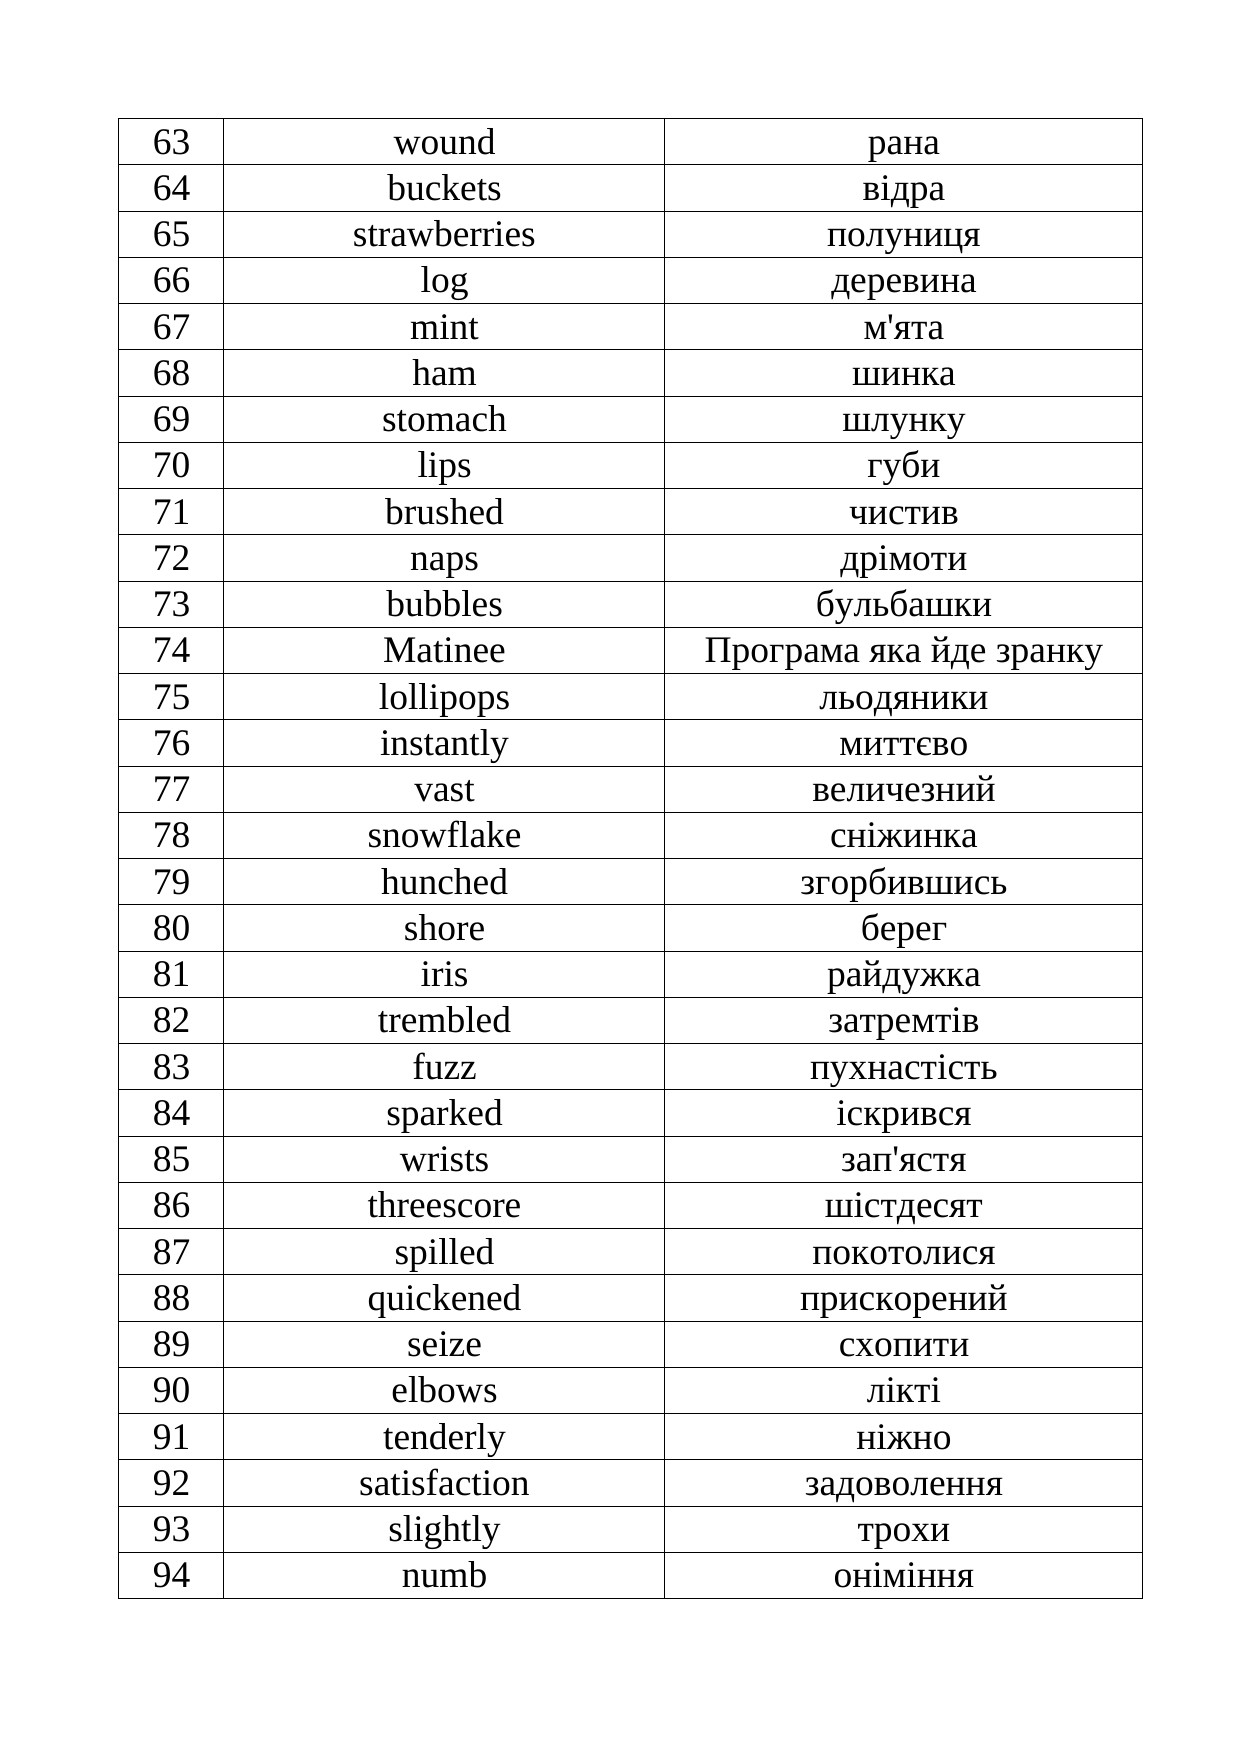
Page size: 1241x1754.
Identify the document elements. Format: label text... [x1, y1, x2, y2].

table_cell satisfaction [224, 1460, 664, 1506]
table_cell 82 [119, 998, 223, 1043]
table_cell 75 [119, 674, 223, 719]
table_cell дрімоти [665, 535, 1142, 581]
table_cell 74 [119, 628, 223, 673]
table_cell fuzz [224, 1044, 664, 1089]
table_cell м'ята [665, 304, 1142, 349]
table_cell instantly [224, 720, 664, 766]
table_cell трохи [665, 1507, 1142, 1552]
table_cell райдужка [665, 952, 1142, 997]
table_cell миттєво [665, 720, 1142, 766]
table_cell vast [224, 767, 664, 812]
table_cell 80 [119, 905, 223, 951]
table_cell берег [665, 905, 1142, 951]
table_cell trembled [224, 998, 664, 1043]
table_cell 70 [119, 443, 223, 488]
table_cell відра [665, 165, 1142, 211]
table_cell задоволення [665, 1460, 1142, 1506]
table_cell log [224, 258, 664, 303]
table_cell 94 [119, 1553, 223, 1598]
table_cell величезний [665, 767, 1142, 812]
table_cell Matinee [224, 628, 664, 673]
table_cell 79 [119, 859, 223, 904]
table_cell bubbles [224, 582, 664, 627]
table_cell полуниця [665, 212, 1142, 257]
table_cell slightly [224, 1507, 664, 1552]
table_cell naps [224, 535, 664, 581]
table_cell згорбившись [665, 859, 1142, 904]
table_cell деревина [665, 258, 1142, 303]
table_cell 69 [119, 397, 223, 442]
table_cell brushed [224, 489, 664, 534]
table_cell пухнастість [665, 1044, 1142, 1089]
table_cell tenderly [224, 1414, 664, 1459]
table_cell оніміння [665, 1553, 1142, 1598]
table_cell 89 [119, 1322, 223, 1367]
table_cell лікті [665, 1368, 1142, 1413]
table_cell шлунку [665, 397, 1142, 442]
table_cell seize [224, 1322, 664, 1367]
table_cell чистив [665, 489, 1142, 534]
table_cell iris [224, 952, 664, 997]
table_cell 78 [119, 813, 223, 858]
table_cell 87 [119, 1229, 223, 1274]
table_cell 84 [119, 1090, 223, 1136]
table_cell 73 [119, 582, 223, 627]
table_cell shore [224, 905, 664, 951]
table_cell 67 [119, 304, 223, 349]
table_cell ham [224, 350, 664, 396]
table_cell 71 [119, 489, 223, 534]
table_cell 63 [119, 119, 223, 164]
table_cell 68 [119, 350, 223, 396]
table_cell бульбашки [665, 582, 1142, 627]
table_cell sparked [224, 1090, 664, 1136]
table_cell 93 [119, 1507, 223, 1552]
table_cell прискорений [665, 1275, 1142, 1321]
table_cell lips [224, 443, 664, 488]
table_cell рана [665, 119, 1142, 164]
table_cell wound [224, 119, 664, 164]
table_cell 76 [119, 720, 223, 766]
table_cell іскрився [665, 1090, 1142, 1136]
table_cell ніжно [665, 1414, 1142, 1459]
table_cell 77 [119, 767, 223, 812]
table_cell mint [224, 304, 664, 349]
table_cell губи [665, 443, 1142, 488]
table_cell льодяники [665, 674, 1142, 719]
table_cell 85 [119, 1137, 223, 1182]
table_cell hunched [224, 859, 664, 904]
table_cell strawberries [224, 212, 664, 257]
table_cell 86 [119, 1183, 223, 1228]
table_cell elbows [224, 1368, 664, 1413]
table_cell 72 [119, 535, 223, 581]
table_cell 91 [119, 1414, 223, 1459]
table_cell сніжинка [665, 813, 1142, 858]
table_cell зап'ястя [665, 1137, 1142, 1182]
table_cell схопити [665, 1322, 1142, 1367]
table_cell 65 [119, 212, 223, 257]
table_cell Програма яка йде зранку [665, 628, 1142, 673]
table_cell покотолися [665, 1229, 1142, 1274]
table_cell затремтів [665, 998, 1142, 1043]
table_cell quickened [224, 1275, 664, 1321]
table_cell шістдесят [665, 1183, 1142, 1228]
table_cell wrists [224, 1137, 664, 1182]
table_cell spilled [224, 1229, 664, 1274]
table_cell 66 [119, 258, 223, 303]
table_cell snowflake [224, 813, 664, 858]
table_cell buckets [224, 165, 664, 211]
table_cell stomach [224, 397, 664, 442]
table_cell threescore [224, 1183, 664, 1228]
table_cell lollipops [224, 674, 664, 719]
table_cell 90 [119, 1368, 223, 1413]
table_cell numb [224, 1553, 664, 1598]
table_cell 81 [119, 952, 223, 997]
table_cell 88 [119, 1275, 223, 1321]
table_cell 64 [119, 165, 223, 211]
table_cell шинка [665, 350, 1142, 396]
table_cell 83 [119, 1044, 223, 1089]
table_cell 92 [119, 1460, 223, 1506]
